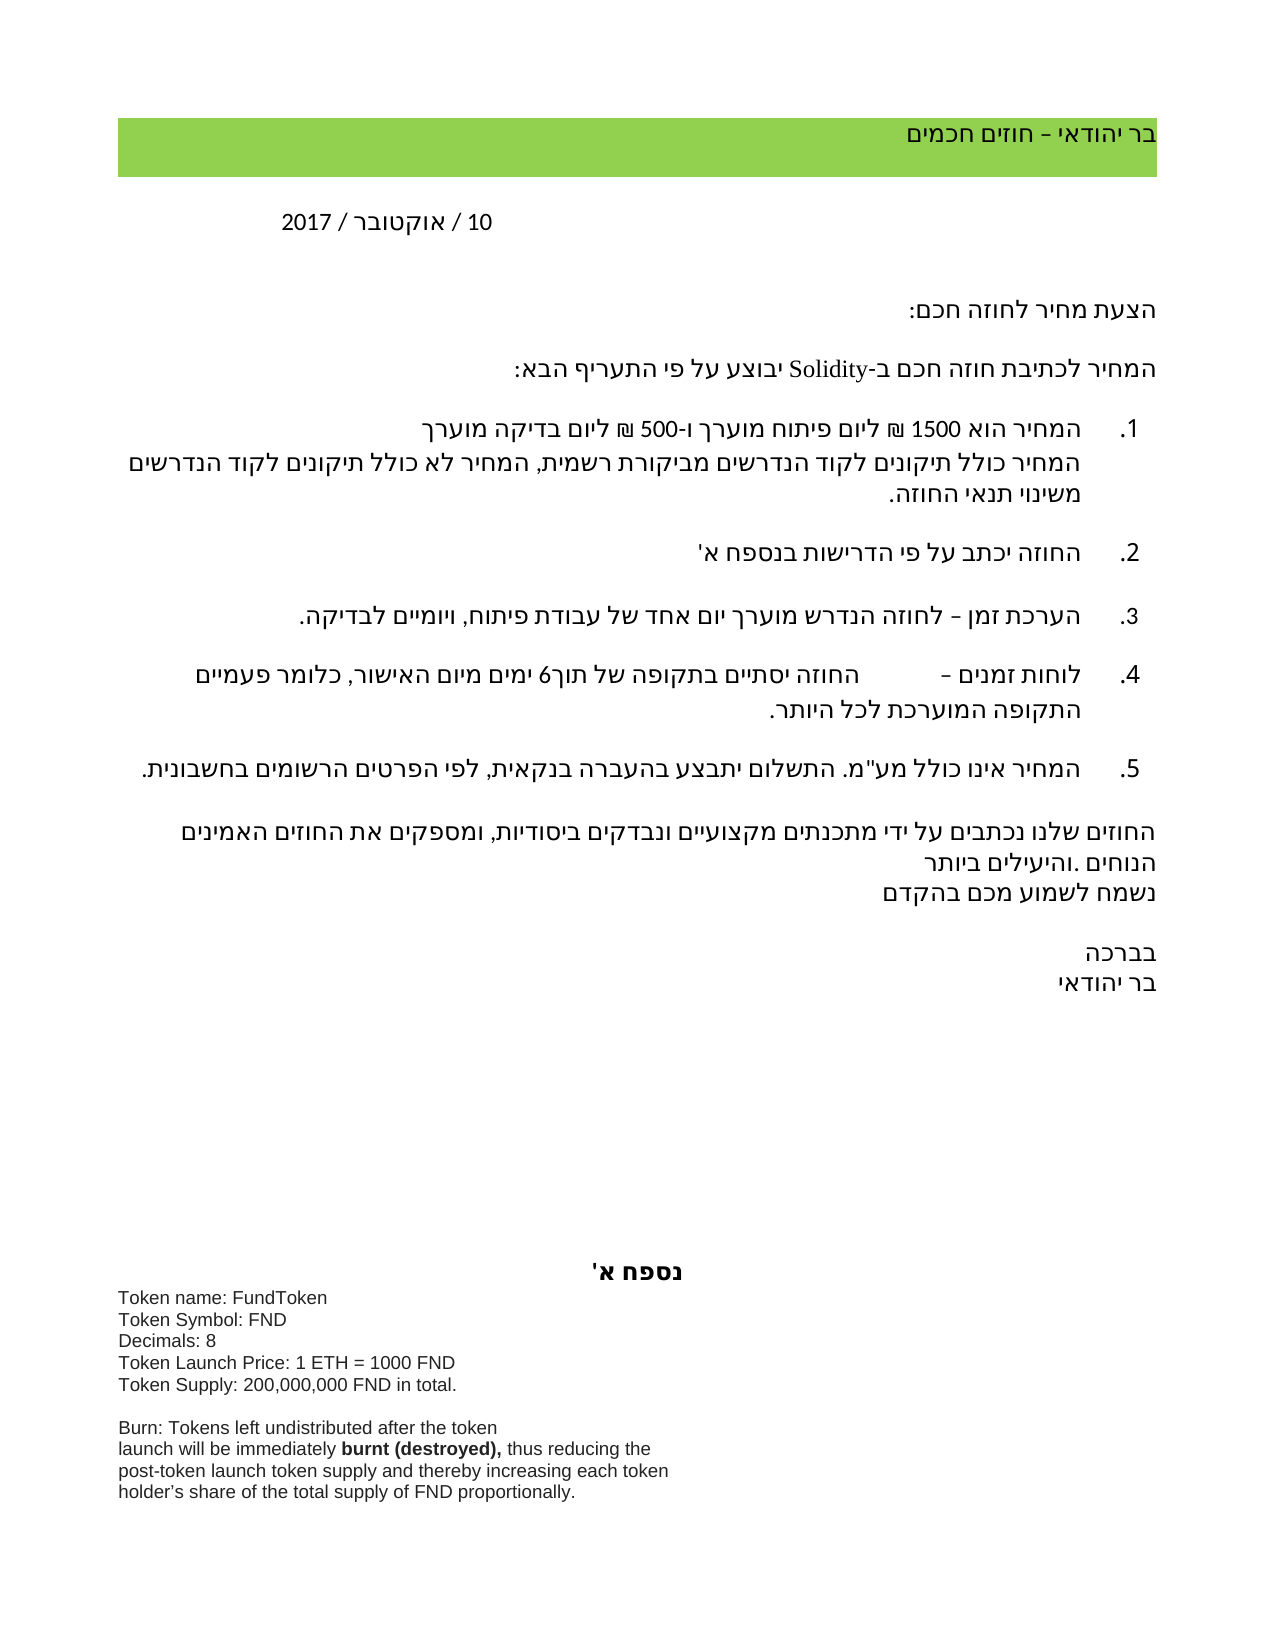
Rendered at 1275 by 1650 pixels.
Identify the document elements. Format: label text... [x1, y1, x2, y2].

list החוזה יכתב על פי הדרישות בנספח א' [118, 537, 1119, 571]
list המחיר הוא 1500 ₪ ליום פיתוח מוערך ו-500 ₪ ליום בדיקה מוערך [118, 413, 1119, 447]
text Token Supply: 200,000,000 FND in total. [118, 1373, 1157, 1395]
text הצעת מחיר לחוזה חכם: [118, 294, 1157, 325]
text post-token launch token supply and thereby increasing each token [118, 1459, 1157, 1481]
text launch will be immediately burnt (destroyed), thus reducing the [118, 1438, 1157, 1459]
list הערכת זמן – לחוזה הנדרש מוערך יום אחד של עבודת פיתוח, ויומיים לבדיקה. [118, 600, 1119, 631]
text Token Launch Price: 1 ETH = 1000 FND [118, 1352, 1157, 1373]
text holder’s share of the total supply of FND proportionally. [118, 1481, 1157, 1503]
text בר יהודאי [118, 967, 1157, 998]
list המחיר אינו כולל מע"מ. התשלום יתבצע בהעברה בנקאית, לפי הפרטים הרשומים בחשבונית. [118, 753, 1119, 788]
text Token Symbol: FND [118, 1309, 1157, 1330]
text בר יהודאי – חוזים חכמים [118, 118, 1157, 149]
text נשמח לשמוע מכם בהקדם [118, 877, 1157, 908]
text Token name: FundToken [118, 1287, 1157, 1309]
text 10 / אוקטובר / 2017 [118, 206, 1157, 237]
text בברכה [118, 937, 1157, 967]
list המחיר כולל תיקונים לקוד הנדרשים מביקורת רשמית, המחיר לא כולל תיקונים לקוד הנדרשים משינוי תנאי החוזה. [118, 447, 1082, 508]
text המחיר לכתיבת חוזה חכם ב-Solidity יבוצע על פי התעריף הבא: [118, 353, 1157, 384]
text Decimals: 8 [118, 1330, 1157, 1352]
text נספח א' [118, 1257, 1157, 1287]
text Burn: Tokens left undistributed after the token [118, 1416, 1157, 1438]
text החוזים שלנו נכתבים על ידי מתכנתים מקצועיים ונבדקים ביסודיות, ומספקים את החוזים האמינים הנוחים .והיעילים ביותר [118, 816, 1157, 877]
list לוחות זמנים – החוזה יסתיים בתקופה של תוך6 ימים מיום האישור, כלומר פעמיים התקופה המוערכת לכל היותר. [118, 659, 1119, 724]
